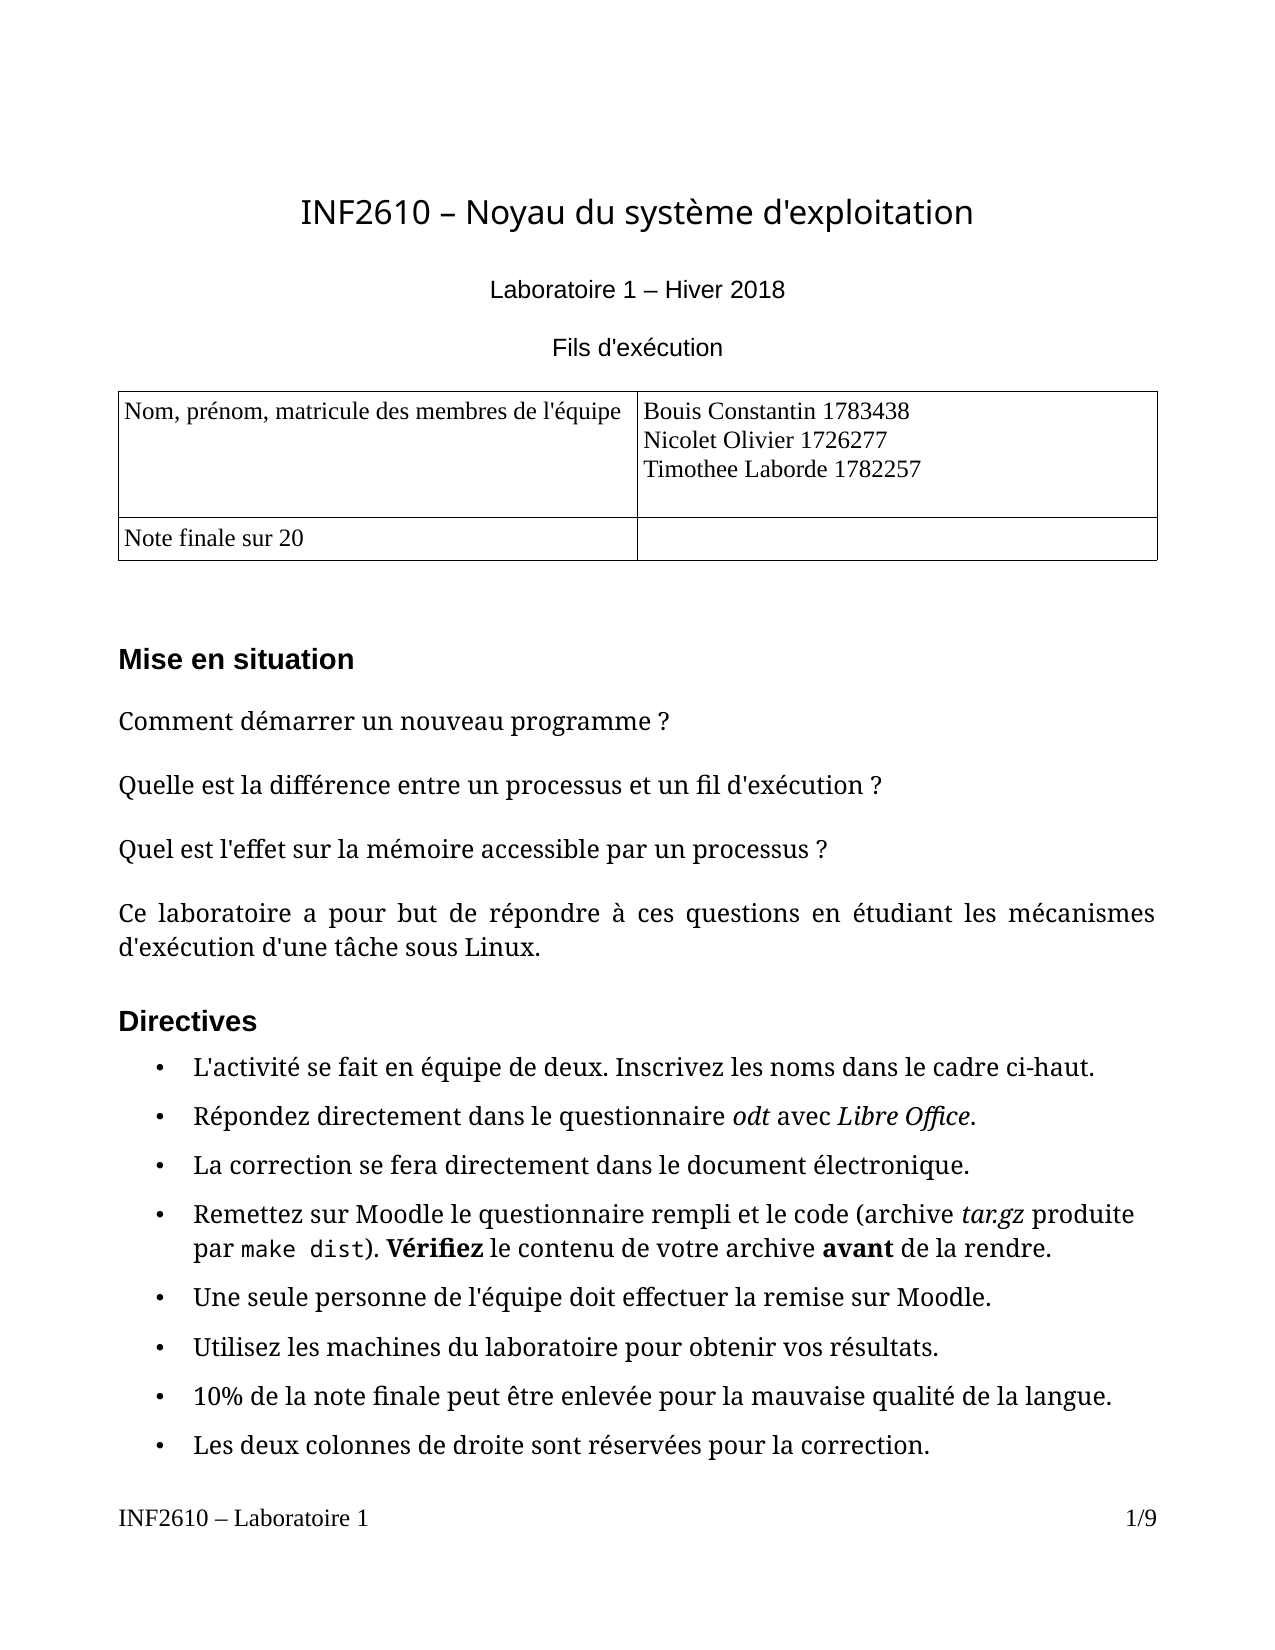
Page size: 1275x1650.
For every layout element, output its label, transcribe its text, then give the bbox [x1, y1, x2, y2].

text Quelle est la différence entre un processus et un fil d'exécution ? [118, 767, 1157, 802]
list Remettez sur Moodle le questionnaire rempli et le code (archive tar.gz produite par make dist). Vérifiez le contenu de votre archive avant de la rendre. [156, 1197, 1157, 1265]
text Ce laboratoire a pour but de répondre à ces questions en étudiant les mécanismes d'exécution d'une tâche sous Linux. [118, 896, 1157, 964]
table_cell Note finale sur 20 [119, 518, 637, 560]
subtitle Mise en situation [118, 642, 1157, 676]
text INF2610 – Noyau du système d'exploitation [118, 189, 1157, 234]
list L'activité se fait en équipe de deux. Inscrivez les noms dans le cadre ci-haut. [156, 1050, 1157, 1084]
list Utilisez les machines du laboratoire pour obtenir vos résultats. [156, 1329, 1157, 1363]
table_header Nom, prénom, matricule des membres de l'équipe [119, 392, 637, 517]
list La correction se fera directement dans le document électronique. [156, 1148, 1157, 1182]
text Fils d'exécution [118, 333, 1157, 362]
list Les deux colonnes de droite sont réservées pour la correction. [156, 1427, 1157, 1461]
text Comment démarrer un nouveau programme ? [118, 703, 1157, 737]
text Quel est l'effet sur la mémoire accessible par un processus ? [118, 832, 1157, 866]
table_header Bouis Constantin 1783438 Nicolet Olivier 1726277 Timothee Laborde 1782257 [638, 392, 1157, 517]
list Une seule personne de l'équipe doit effectuer la remise sur Moodle. [156, 1280, 1157, 1314]
subtitle Directives [118, 1004, 1157, 1037]
table_cell [638, 518, 1157, 560]
text Laboratoire 1 – Hiver 2018 [118, 276, 1157, 304]
list 10% de la note finale peut être enlevée pour la mauvaise qualité de la langue. [156, 1378, 1157, 1412]
list Répondez directement dans le questionnaire odt avec Libre Office. [156, 1099, 1157, 1133]
